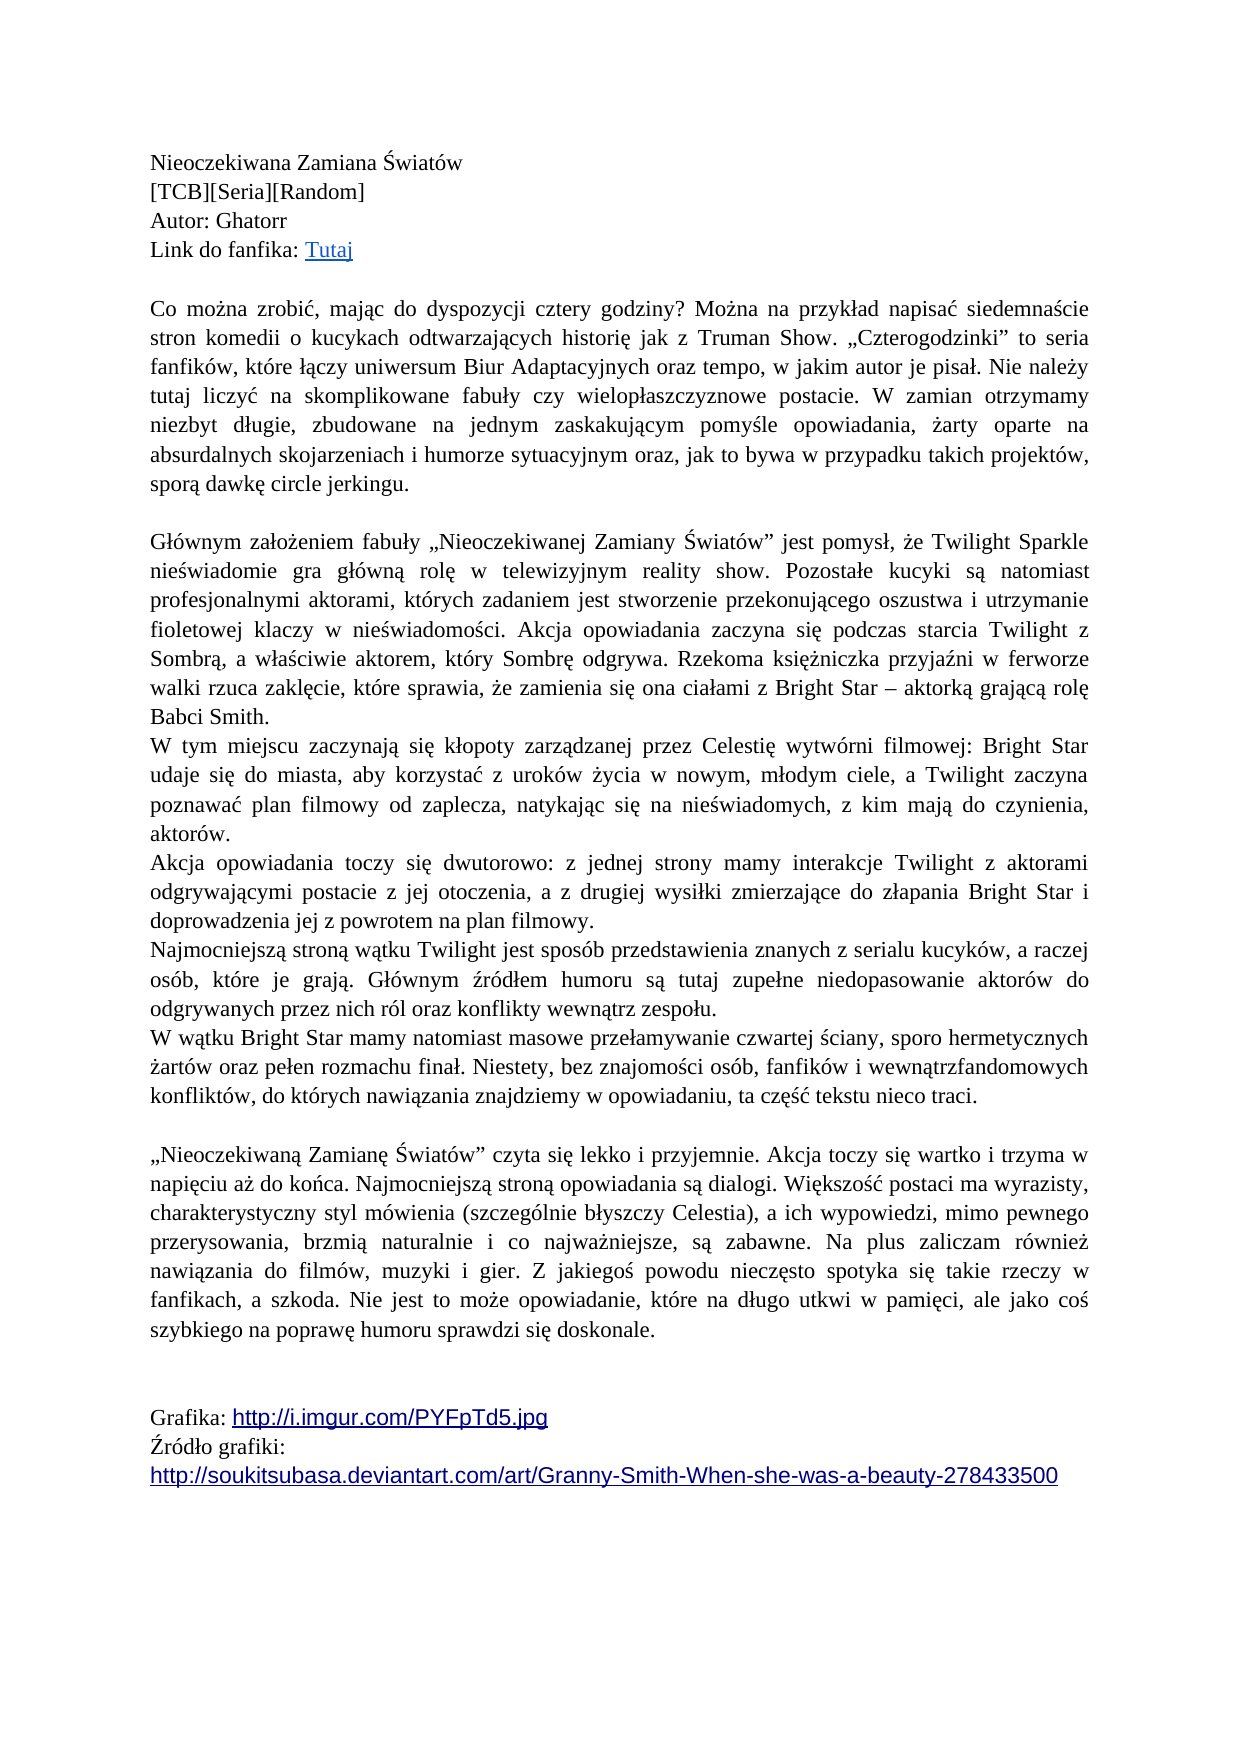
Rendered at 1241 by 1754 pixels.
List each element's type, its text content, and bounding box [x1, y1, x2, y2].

text Co można zrobić, mając do dyspozycji cztery godziny? Można na przykład napisać siedemnaście stron komedii o kucykach odtwarzających historię jak z Truman Show. „Czterogodzinki” to seria fanfików, które łączy uniwersum Biur Adaptacyjnych oraz tempo, w jakim autor je pisał. Nie należy tutaj liczyć na skomplikowane fabuły czy wielopłaszczyznowe postacie. W zamian otrzymamy niezbyt długie, zbudowane na jednym zaskakującym pomyśle opowiadania, żarty oparte na absurdalnych skojarzeniach i humorze sytuacyjnym oraz, jak to bywa w przypadku takich projektów, sporą dawkę circle jerkingu. [150, 296, 1091, 496]
text Źródło grafiki: [150, 1434, 1091, 1459]
text Nieoczekiwana Zamiana Światów [150, 150, 1091, 175]
text „Nieoczekiwaną Zamianę Światów” czyta się lekko i przyjemnie. Akcja toczy się wartko i trzyma w napięciu aż do końca. Najmocniejszą stroną opowiadania są dialogi. Większość postaci ma wyrazisty, charakterystyczny styl mówienia (szczególnie błyszczy Celestia), a ich wypowiedzi, mimo pewnego przerysowania, brzmią naturalnie i co najważniejsze, są zabawne. Na plus zaliczam również nawiązania do filmów, muzyki i gier. Z jakiegoś powodu nieczęsto spotyka się takie rzeczy w fanfikach, a szkoda. Nie jest to może opowiadanie, które na długo utkwi w pamięci, ale jako coś szybkiego na poprawę humoru sprawdzi się doskonale. [150, 1142, 1091, 1342]
text http://soukitsubasa.deviantart.com/art/Granny-Smith-When-she-was-a-beauty-278433500 [150, 1463, 1091, 1488]
text Najmocniejszą stroną wątku Twilight jest sposób przedstawienia znanych z serialu kucyków, a raczej osób, które je grają. Głównym źródłem humoru są tutaj zupełne niedopasowanie aktorów do odgrywanych przez nich ról oraz konflikty wewnątrz zespołu. [150, 937, 1091, 1021]
text Grafika: http://i.imgur.com/PYFpTd5.jpg [150, 1404, 1091, 1430]
text Akcja opowiadania toczy się dwutorowo: z jednej strony mamy interakcje Twilight z aktorami odgrywającymi postacie z jej otoczenia, a z drugiej wysiłki zmierzające do złapania Bright Star i doprowadzenia jej z powrotem na plan filmowy. [150, 850, 1091, 934]
text W wątku Bright Star mamy natomiast masowe przełamywanie czwartej ściany, sporo hermetycznych żartów oraz pełen rozmachu finał. Niestety, bez znajomości osób, fanfików i wewnątrzfandomowych konfliktów, do których nawiązania znajdziemy w opowiadaniu, ta część tekstu nieco traci. [150, 1025, 1091, 1109]
text [TCB][Seria][Random] [150, 179, 1091, 204]
text Link do fanfika: Tutaj [150, 237, 1091, 263]
text W tym miejscu zaczynają się kłopoty zarządzanej przez Celestię wytwórni filmowej: Bright Star udaje się do miasta, aby korzystać z uroków życia w nowym, młodym ciele, a Twilight zaczyna poznawać plan filmowy od zaplecza, natykając się na nieświadomych, z kim mają do czynienia, aktorów. [150, 733, 1091, 846]
text Głównym założeniem fabuły „Nieoczekiwanej Zamiany Światów” jest pomysł, że Twilight Sparkle nieświadomie gra główną rolę w telewizyjnym reality show. Pozostałe kucyki są natomiast profesjonalnymi aktorami, których zadaniem jest stworzenie przekonującego oszustwa i utrzymanie fioletowej klaczy w nieświadomości. Akcja opowiadania zaczyna się podczas starcia Twilight z Sombrą, a właściwie aktorem, który Sombrę odgrywa. Rzekoma księżniczka przyjaźni w ferworze walki rzuca zaklęcie, które sprawia, że zamienia się ona ciałami z Bright Star – aktorką grającą rolę Babci Smith. [150, 529, 1091, 729]
text Autor: Ghatorr [150, 208, 1091, 234]
